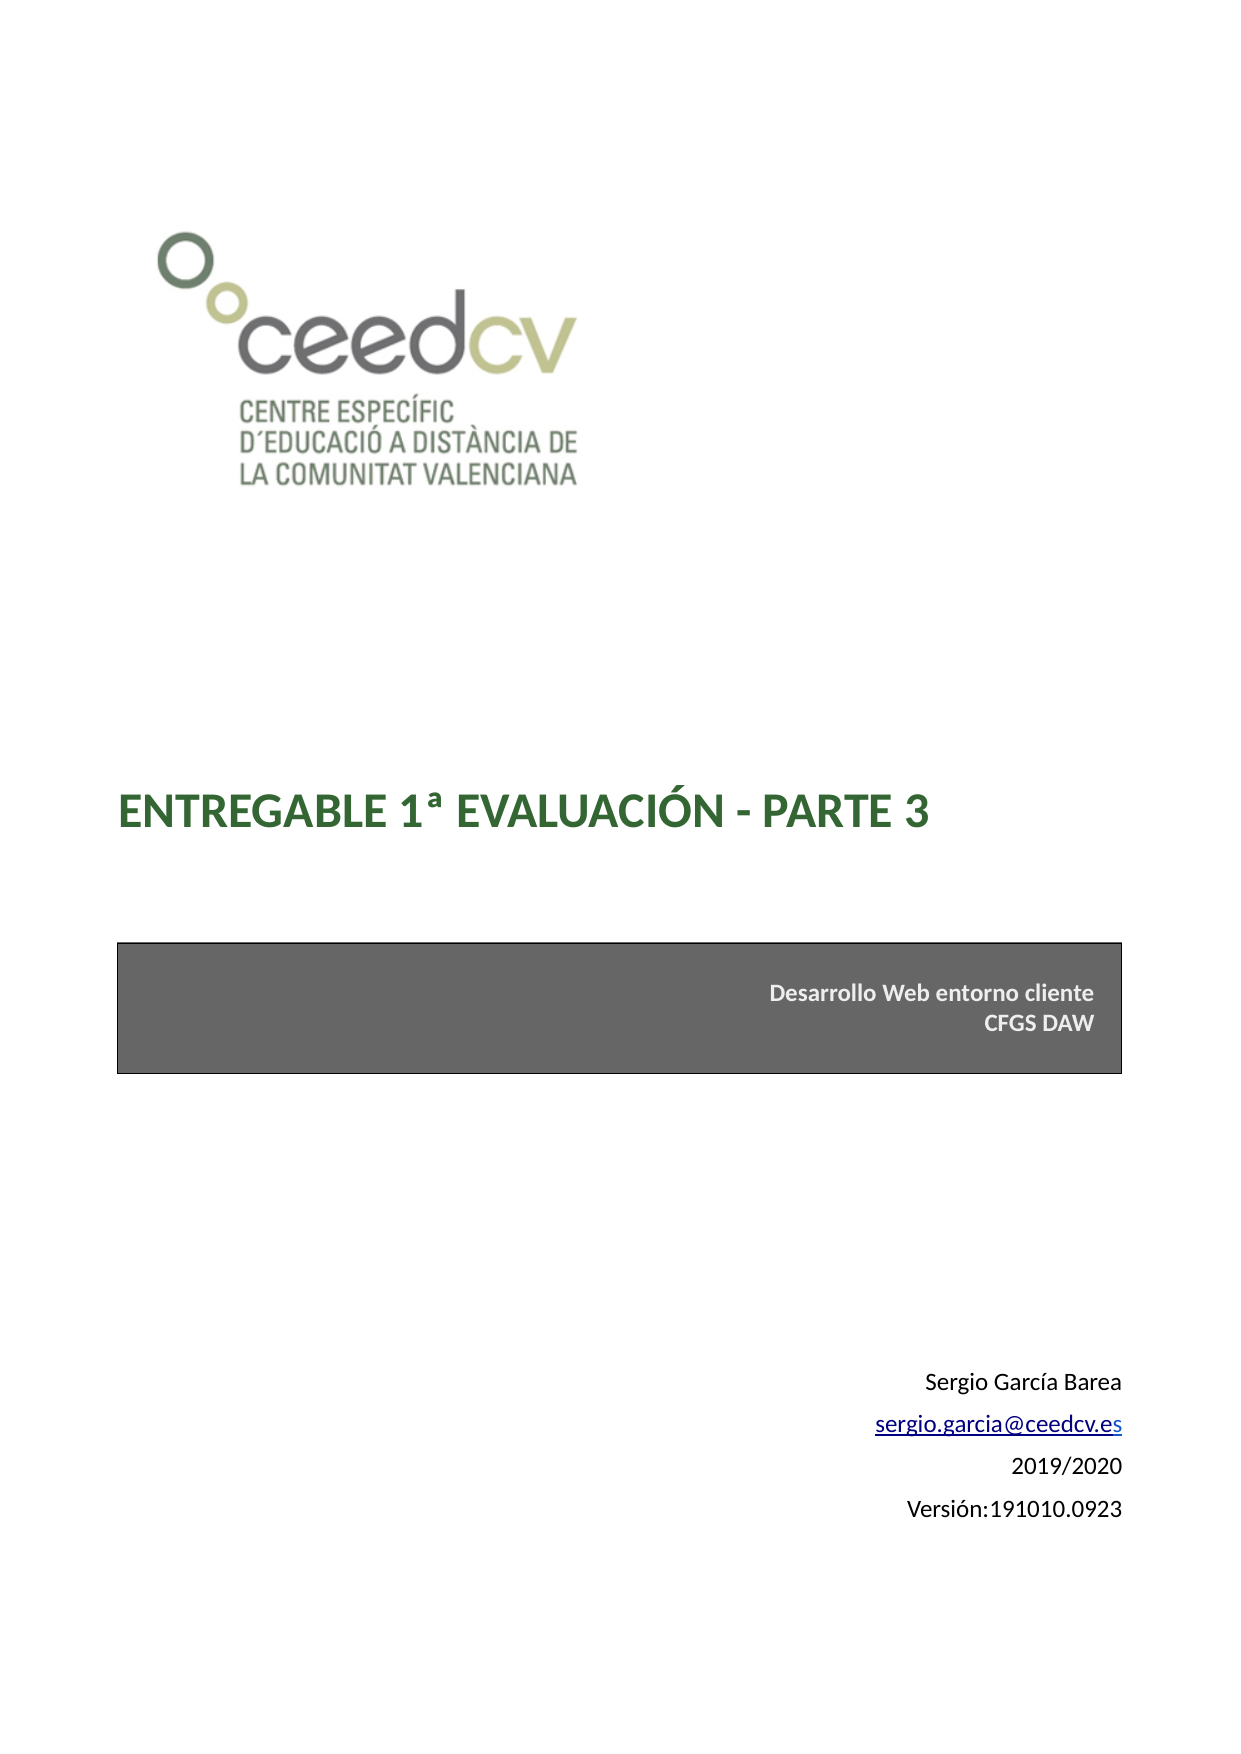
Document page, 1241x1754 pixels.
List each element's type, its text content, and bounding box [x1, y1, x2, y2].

text Desarrollo Web entorno cliente [121, 977, 1094, 1007]
text CFGS DAW [121, 1007, 1094, 1038]
text sergio.garcia@ceedcv.es [231, 1408, 1122, 1438]
text Sergio García Barea [231, 1366, 1122, 1396]
text Versión:191010.0922 [118, 1493, 1122, 1523]
text 2019/2020 [118, 1450, 1122, 1481]
text Entregable 1ª Evaluación - Parte 3 [118, 779, 1122, 840]
picture [118, 204, 681, 514]
